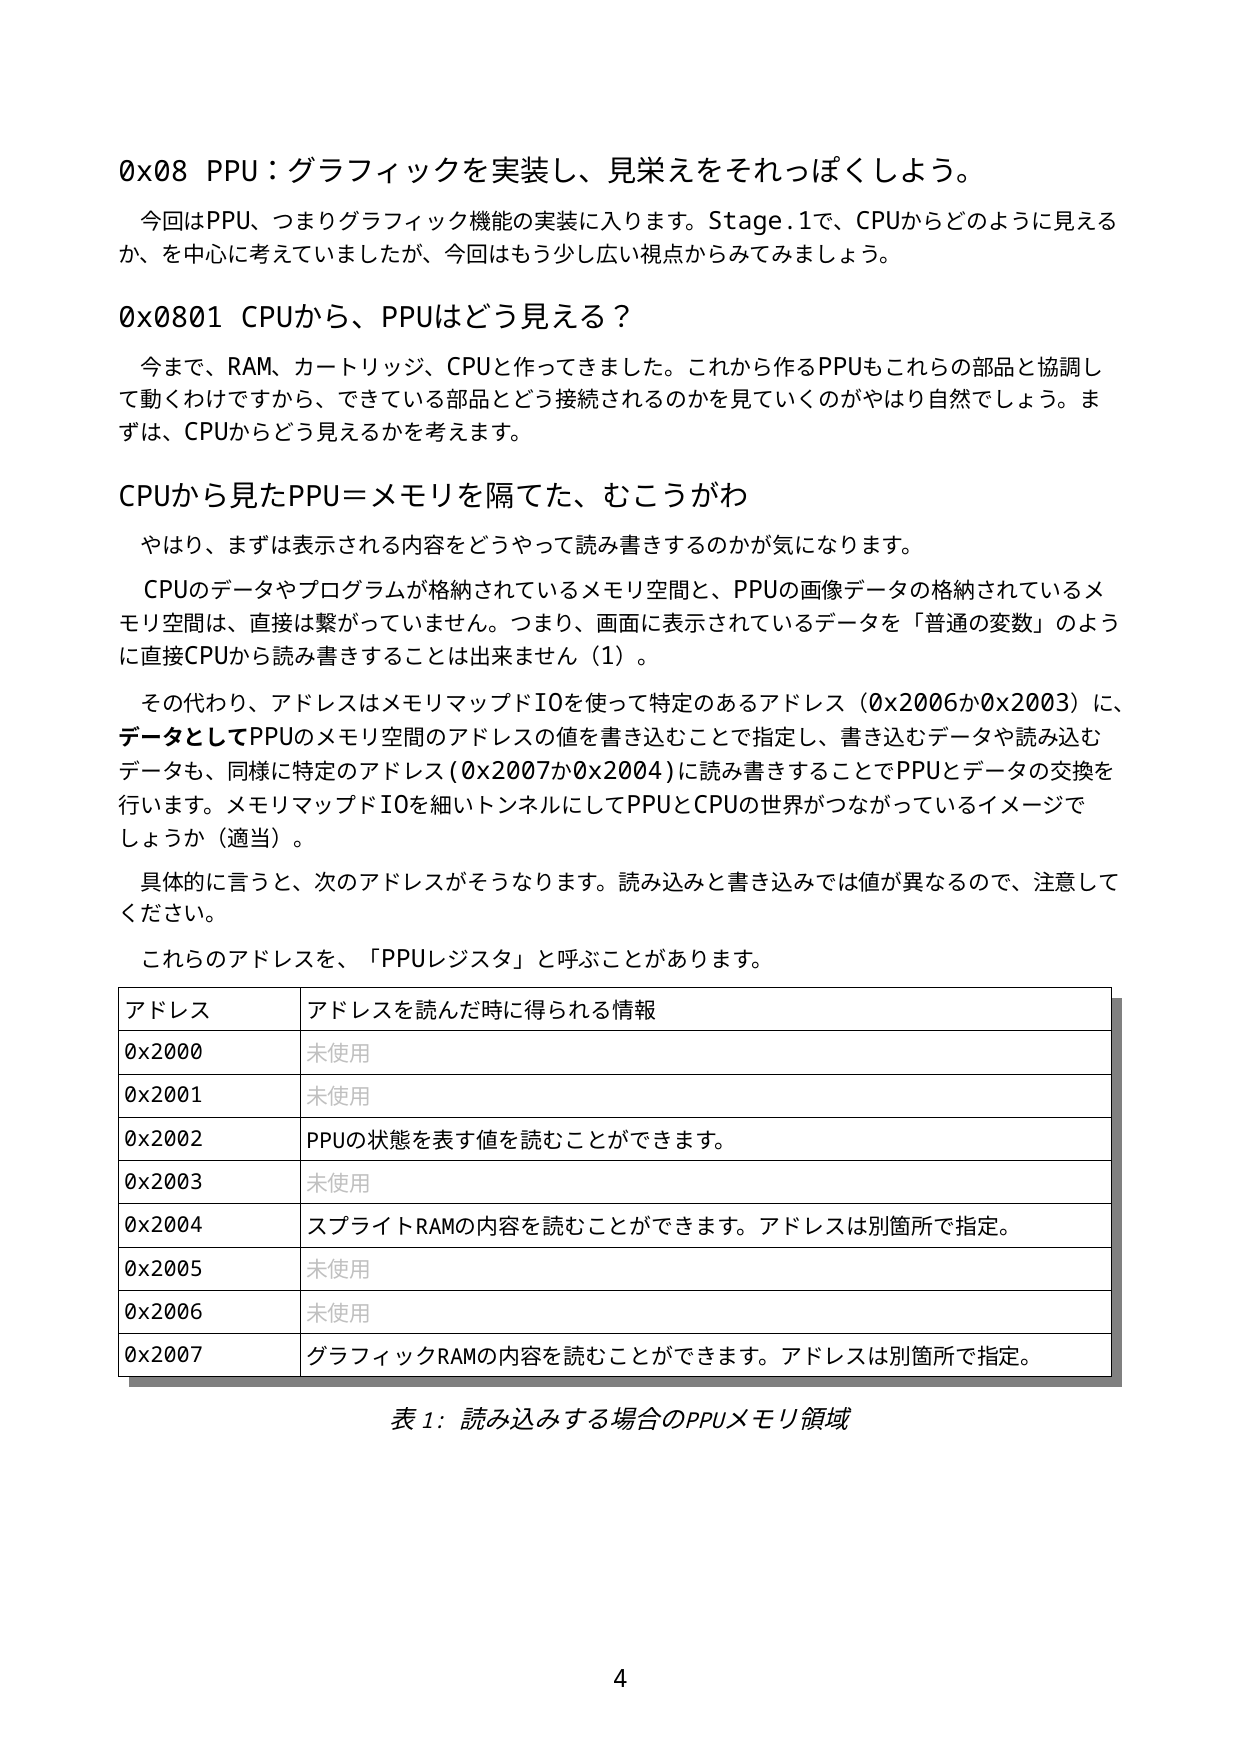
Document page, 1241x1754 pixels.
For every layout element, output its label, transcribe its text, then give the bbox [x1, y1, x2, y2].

table_cell 未使用 [301, 1161, 1111, 1203]
table_cell PPUの状態を表す値を読むことができます。 [301, 1118, 1111, 1160]
text 表 1: 読み込みする場合のPPUメモリ領域 [118, 1400, 1122, 1436]
table_cell 0x2001 [119, 1075, 300, 1117]
text 今まで、RAM、カートリッジ、CPUと作ってきました。これから作るPPUもこれらの部品と協調して動くわけですから、できている部品とどう接続されるのかを見ていくのがやはり自然でしょう。まずは、CPUからどう見えるかを考えます。 [118, 348, 1122, 448]
subtitle 0x0801 CPUから、PPUはどう見える？ [118, 293, 1122, 336]
text やはり、まずは表示される内容をどうやって読み書きするのかが気になります。 [118, 528, 1122, 559]
table_cell 0x2006 [119, 1291, 300, 1333]
table_cell スプライトRAMの内容を読むことができます。アドレスは別箇所で指定。 [301, 1204, 1111, 1247]
table_cell 未使用 [301, 1248, 1111, 1290]
subtitle 0x08 PPU：グラフィックを実装し、見栄えをそれっぽくしよう。 [118, 148, 1122, 190]
table_cell 未使用 [301, 1075, 1111, 1117]
text 今回はPPU、つまりグラフィック機能の実装に入ります。Stage.1で、CPUからどのように見えるか、を中心に考えていましたが、今回はもう少し広い視点からみてみましょう。 [118, 202, 1122, 268]
table_cell 0x2004 [119, 1204, 300, 1247]
table_cell 0x2002 [119, 1118, 300, 1160]
table_cell グラフィックRAMの内容を読むことができます。アドレスは別箇所で指定。 [301, 1334, 1111, 1376]
table_cell 0x2000 [119, 1031, 300, 1073]
table_header アドレス [119, 988, 300, 1030]
subtitle CPUから見たPPU＝メモリを隔てた、むこうがわ [118, 473, 1122, 515]
table_cell 未使用 [301, 1031, 1111, 1073]
text その代わり、アドレスはメモリマップドIOを使って特定のあるアドレス（0x2006か0x2003）に、データとしてPPUのメモリ空間のアドレスの値を書き込むことで指定し、書き込むデータや読み込むデータも、同様に特定のアドレス(0x2007か0x2004)に読み書きすることでPPUとデータの交換を行います。メモリマップドIOを細いトンネルにしてPPUとCPUの世界がつながっているイメージでしょうか（適当）。 [118, 684, 1122, 852]
table_cell 0x2005 [119, 1248, 300, 1290]
text 具体的に言うと、次のアドレスがそうなります。読み込みと書き込みでは値が異なるので、注意してください。 [118, 865, 1122, 928]
table_cell 0x2003 [119, 1161, 300, 1203]
table_cell 未使用 [301, 1291, 1111, 1333]
table_header アドレスを読んだ時に得られる情報 [301, 988, 1111, 1030]
table_cell 0x2007 [119, 1334, 300, 1376]
text これらのアドレスを、「PPUレジスタ」と呼ぶことがあります。 [118, 941, 1122, 974]
text CPUのデータやプログラムが格納されているメモリ空間と、PPUの画像データの格納されているメモリ空間は、直接は繋がっていません。つまり、画面に表示されているデータを「普通の変数」のように直接CPUから読み書きすることは出来ません（図 1）。 [118, 572, 1122, 672]
